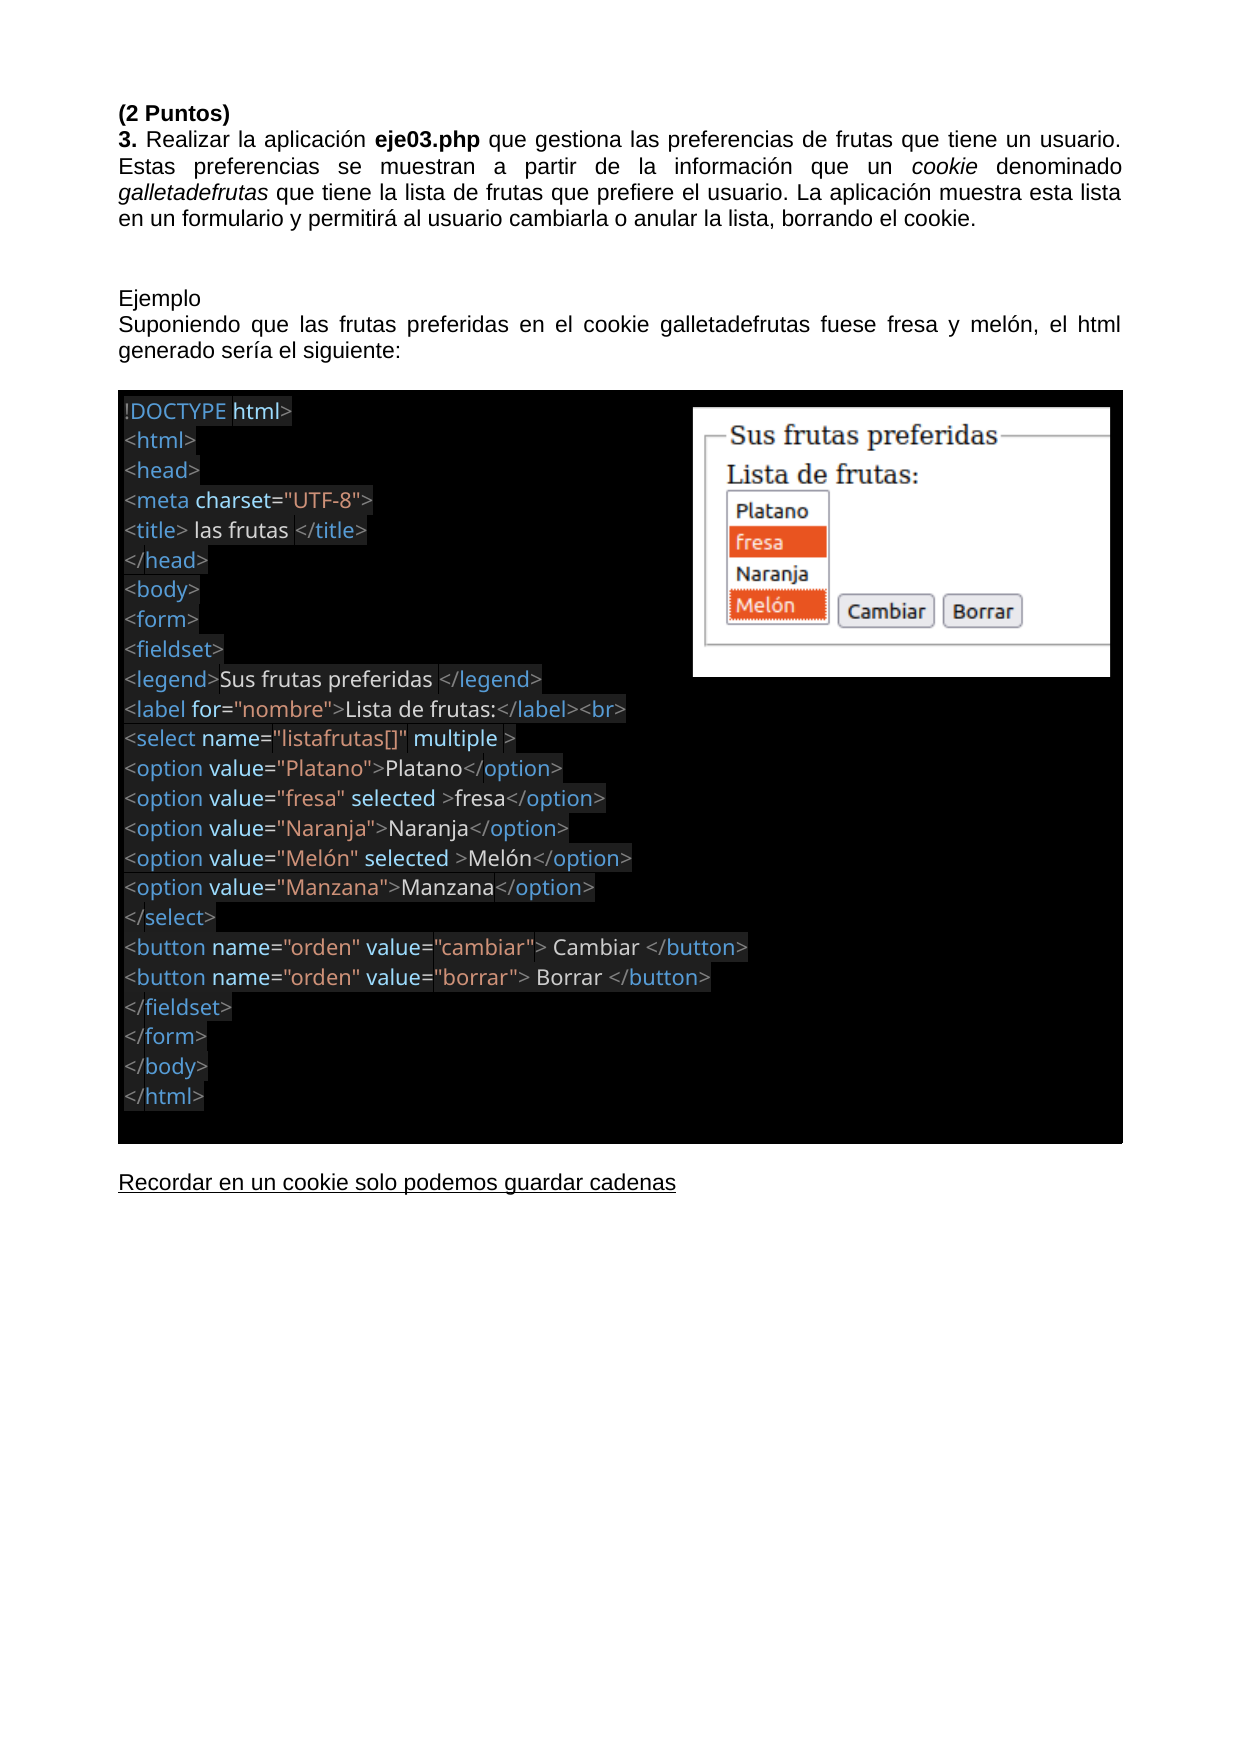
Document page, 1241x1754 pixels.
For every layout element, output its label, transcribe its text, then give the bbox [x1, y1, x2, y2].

text Ejemplo [118, 284, 1122, 311]
text (2 Puntos) [118, 100, 1122, 126]
text Recordar en un cookie solo podemos guardar cadenas [118, 1169, 1122, 1196]
table_header !DOCTYPE html> <html> <head> <meta charset="UTF-8"> <title> las frutas </title> </head> <body> <form> <fieldset> <legend>Sus frutas preferidas </legend> <label for="nombre">Lista de frutas:</label><br> <select name="listafrutas[]" multiple > <option value="Platano">Platano</option> <option value="fresa" selected >fresa</option> <option value="Naranja">Naranja</option> <option value="Melón" selected >Melón</option> <option value="Manzana">Manzana</option> </select> <button name="orden" value="cambiar"> Cambiar </button> <button name="orden" value="borrar"> Borrar </button> </fieldset> </form> </body> </html> [119, 391, 1122, 1143]
text Suponiendo que las frutas preferidas en el cookie galletadefrutas fuese fresa y melón, el html generado sería el siguiente: [118, 311, 1122, 363]
text 3. Realizar la aplicación eje03.php que gestiona las preferencias de frutas que tiene un usuario. Estas preferencias se muestran a partir de la información que un cookie denominado galletadefrutas que tiene la lista de frutas que prefiere el usuario. La aplicación muestra esta lista en un formulario y permitirá al usuario cambiarla o anular la lista, borrando el cookie. [118, 126, 1122, 232]
picture [692, 407, 1110, 677]
